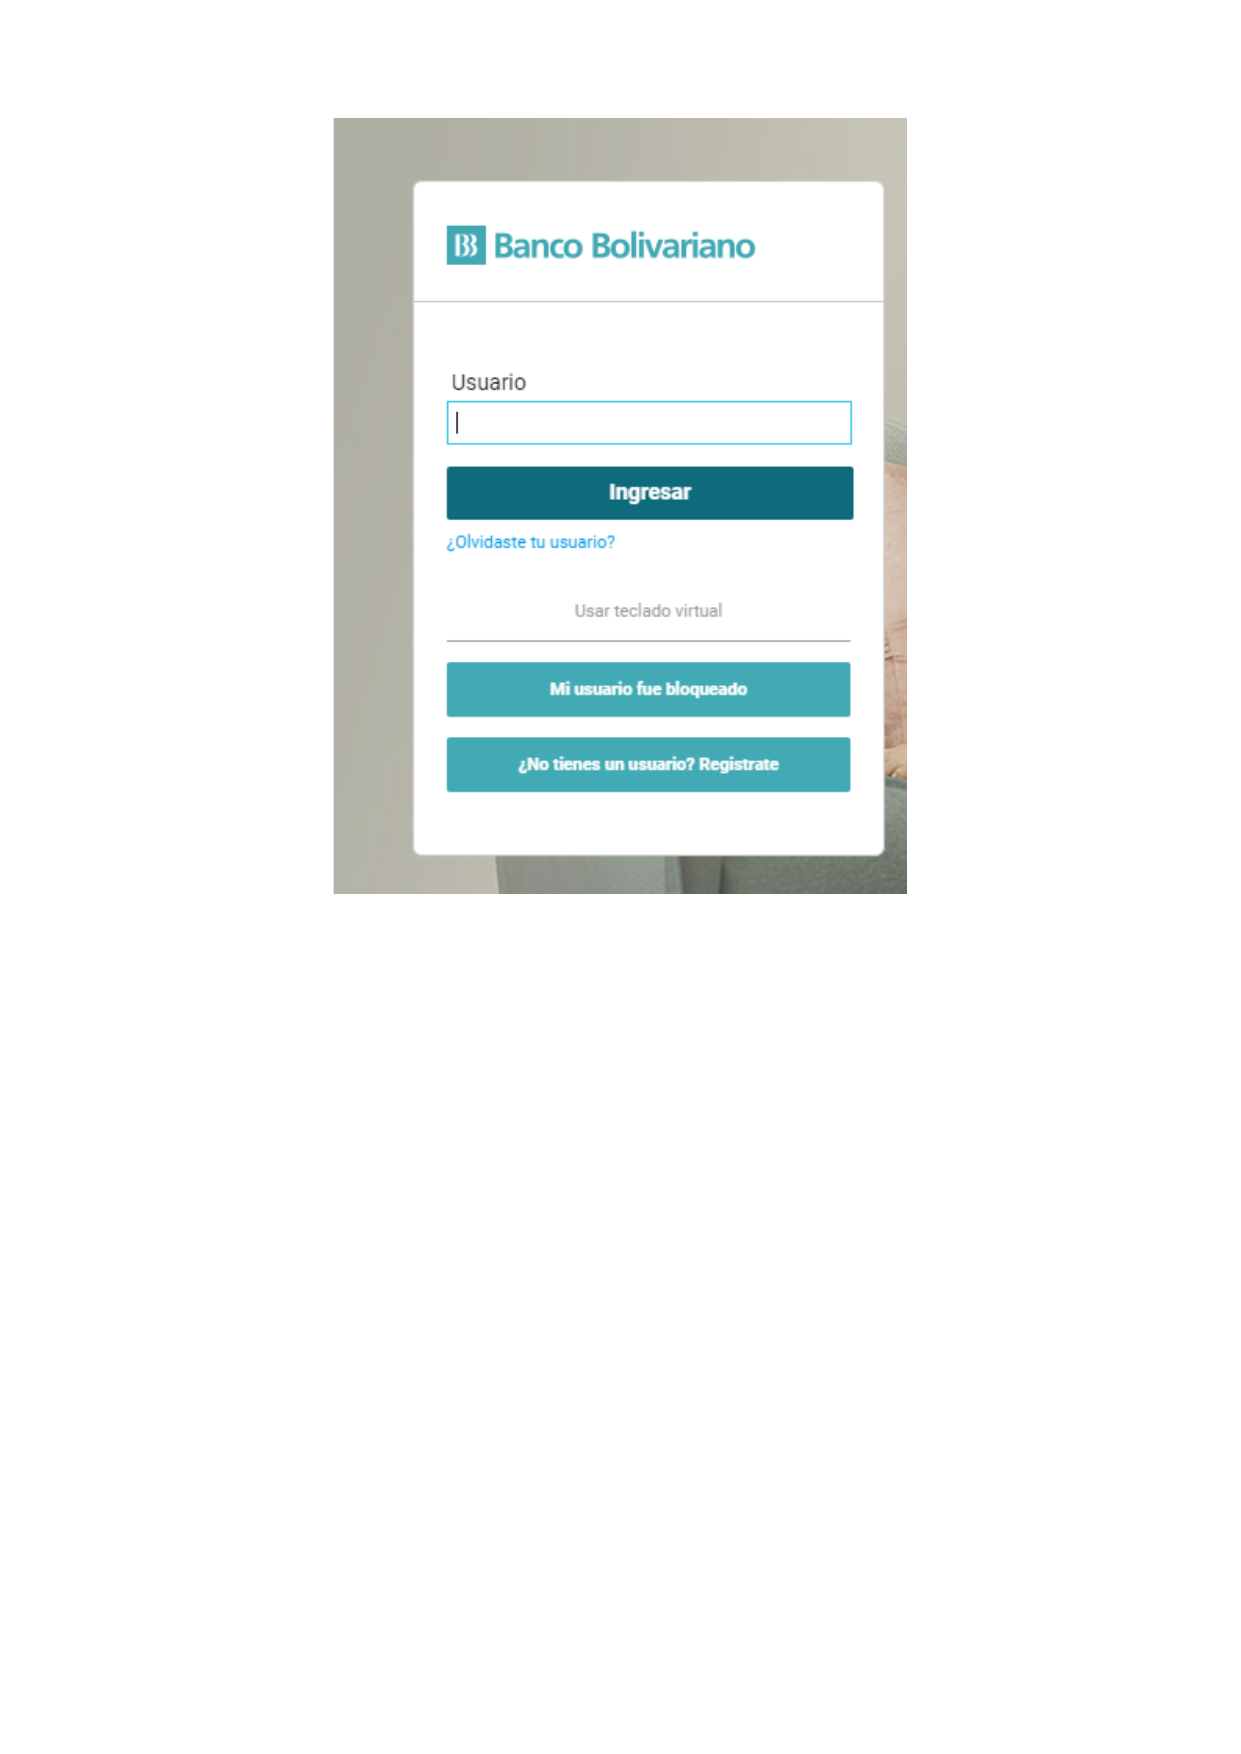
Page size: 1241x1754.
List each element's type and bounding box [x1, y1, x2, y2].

picture [333, 118, 907, 894]
